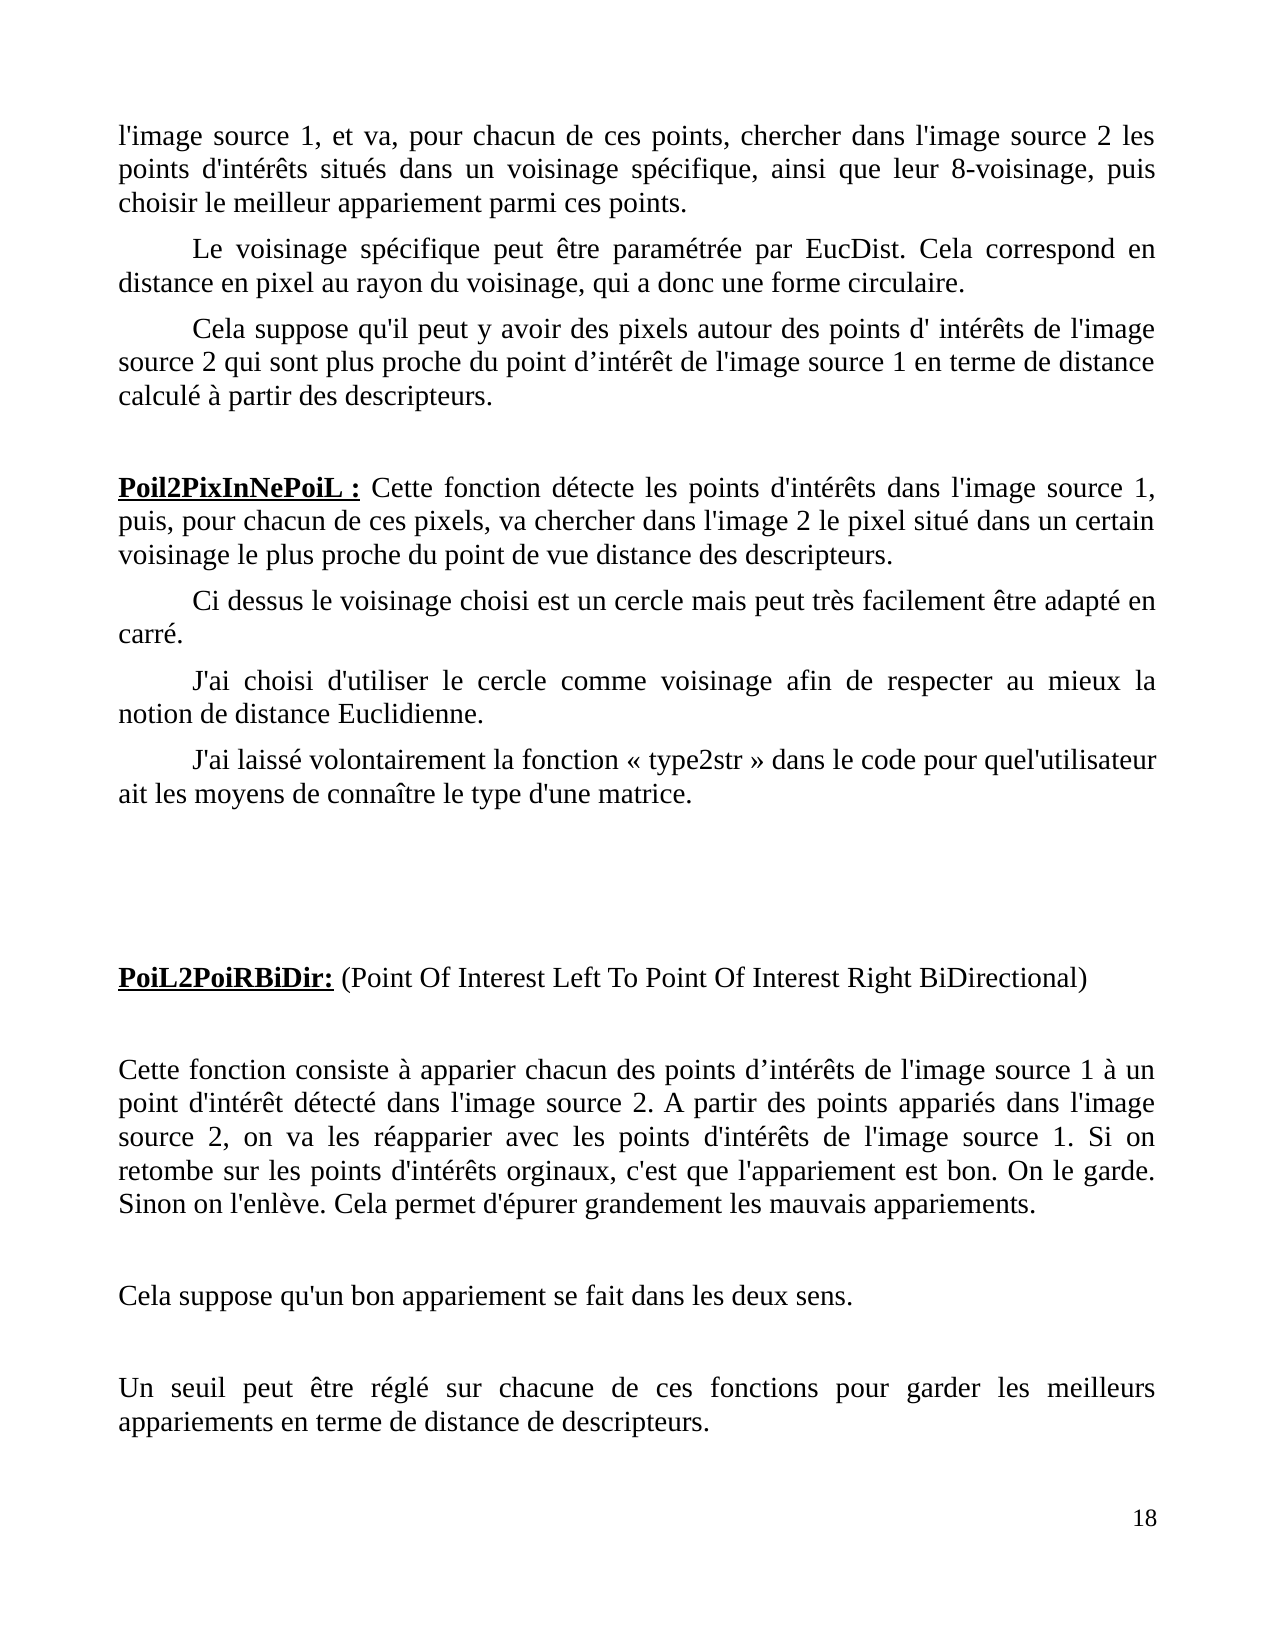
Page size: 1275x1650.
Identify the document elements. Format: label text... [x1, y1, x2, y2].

text l'image source 1, et va, pour chacun de ces points, chercher dans l'image source 2 les points d'intérêts situés dans un voisinage spécifique, ainsi que leur 8-voisinage, puis choisir le meilleur appariement parmi ces points. [118, 118, 1157, 219]
text Cela suppose qu'il peut y avoir des pixels autour des points d' intérêts de l'image source 2 qui sont plus proche du point d’intérêt de l'image source 1 en terme de distance calculé à partir des descripteurs. [118, 311, 1157, 411]
text Cela suppose qu'un bon appariement se fait dans les deux sens. [118, 1278, 1157, 1312]
text Un seuil peut être réglé sur chacune de ces fonctions pour garder les meilleurs appariements en terme de distance de descripteurs. [118, 1370, 1157, 1437]
text J'ai choisi d'utiliser le cercle comme voisinage afin de respecter au mieux la notion de distance Euclidienne. [118, 663, 1157, 730]
text J'ai laissé volontairement la fonction « type2str » dans le code pour quel'utilisateur ait les moyens de connaître le type d'une matrice. [118, 742, 1157, 809]
text Poil2PixInNePoiL : Cette fonction détecte les points d'intérêts dans l'image source 1, puis, pour chacun de ces pixels, va chercher dans l'image 2 le pixel situé dans un certain voisinage le plus proche du point de vue distance des descripteurs. [118, 470, 1157, 571]
text Le voisinage spécifique peut être paramétrée par EucDist. Cela correspond en distance en pixel au rayon du voisinage, qui a donc une forme circulaire. [118, 231, 1157, 298]
text Ci dessus le voisinage choisi est un cercle mais peut très facilement être adapté en carré. [118, 583, 1157, 650]
text PoiL2PoiRBiDir: (Point Of Interest Left To Point Of Interest Right BiDirectional) [118, 960, 1157, 993]
text Cette fonction consiste à apparier chacun des points d’intérêts de l'image source 1 à un point d'intérêt détecté dans l'image source 2. A partir des points appariés dans l'image source 2, on va les réapparier avec les points d'intérêts de l'image source 1. Si on retombe sur les points d'intérêts orginaux, c'est que l'appariement est bon. On le garde. Sinon on l'enlève. Cela permet d'épurer grandement les mauvais appariements. [118, 1052, 1157, 1220]
